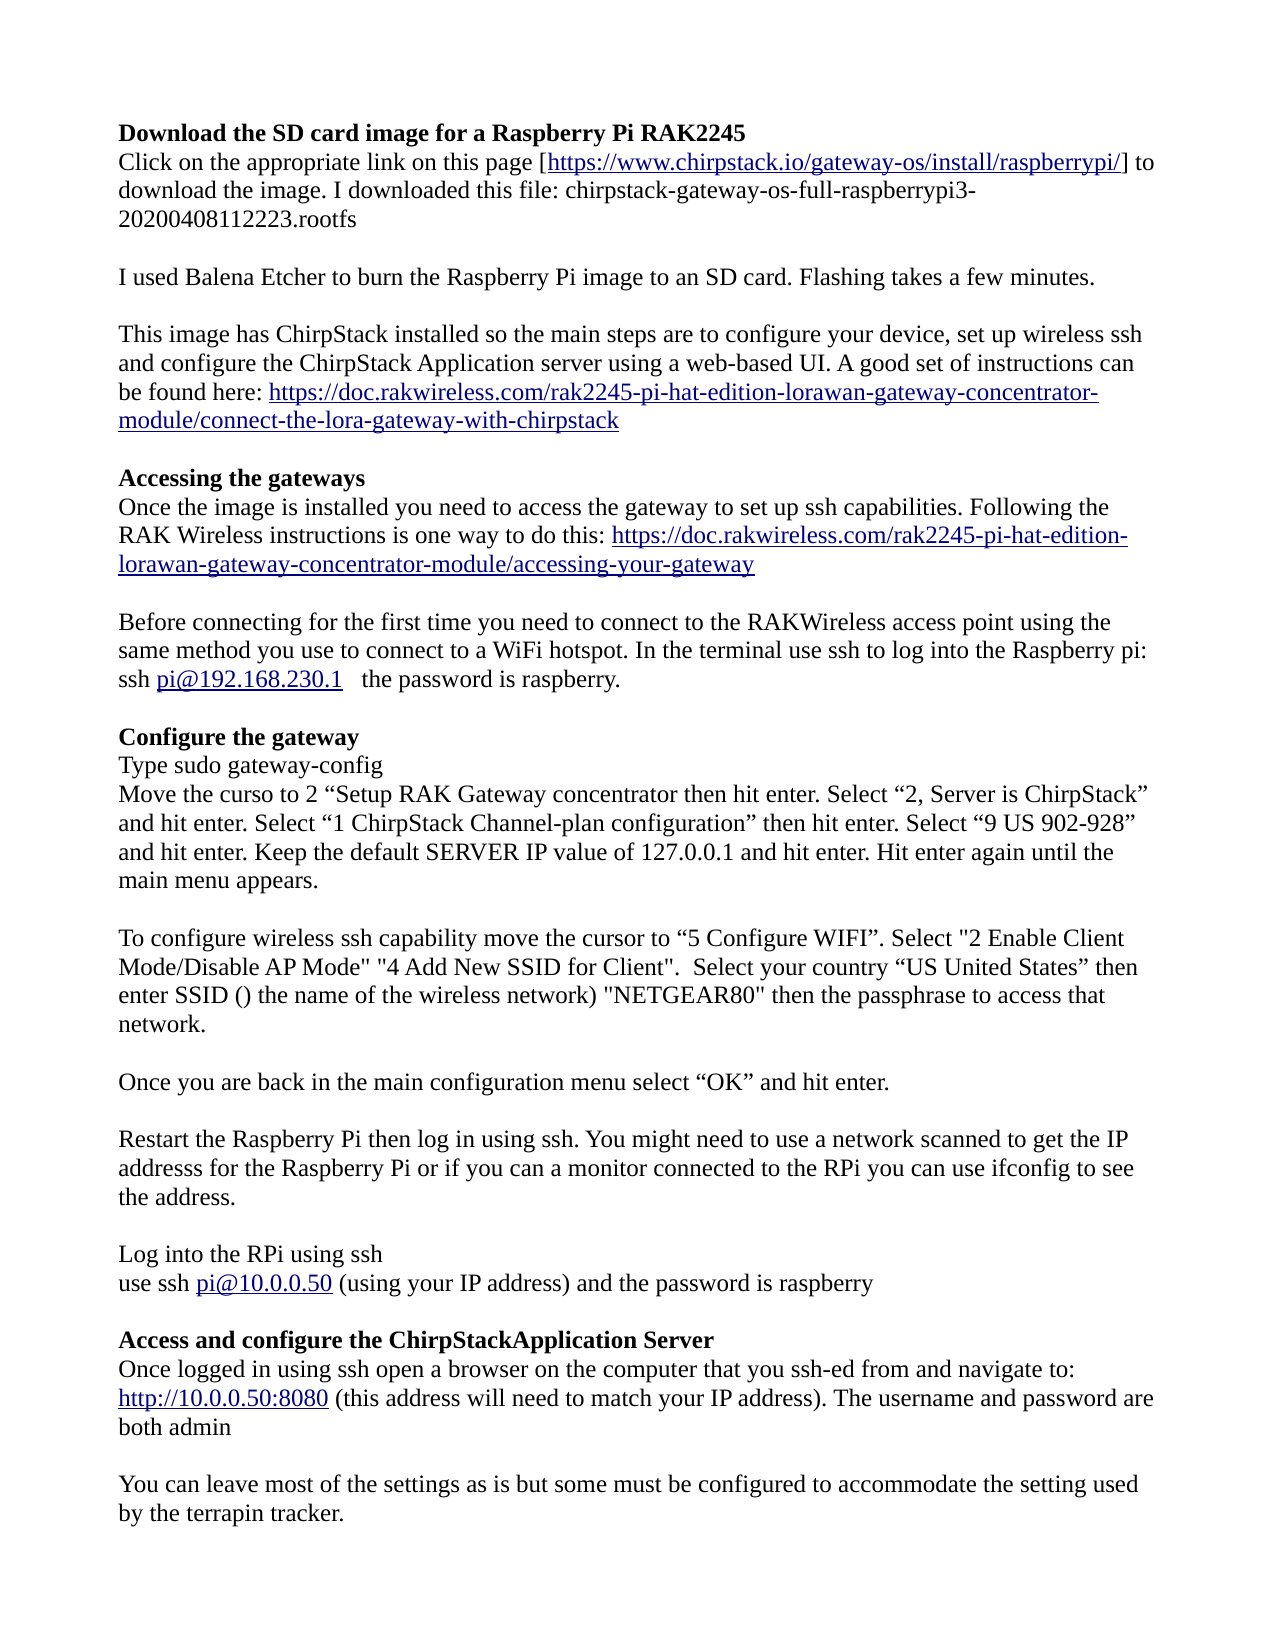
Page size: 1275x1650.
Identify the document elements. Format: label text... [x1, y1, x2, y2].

text Configure the gateway [118, 722, 1157, 751]
text This image has ChirpStack installed so the main steps are to configure your device, set up wireless ssh and configure the ChirpStack Application server using a web-based UI. A good set of instructions can be found here: https://doc.rakwireless.com/rak2245-pi-hat-edition-lorawan-gateway-concentrator-module/connect-the-lora-gateway-with-chirpstack [118, 319, 1157, 434]
text Click on the appropriate link on this page [https://www.chirpstack.io/gateway-os/install/raspberrypi/] to download the image. I downloaded this file: chirpstack-gateway-os-full-raspberrypi3-20200408112223.rootfs [118, 147, 1157, 233]
text Accessing the gateways [118, 463, 1157, 492]
text Type sudo gateway-config [118, 751, 1157, 779]
text You can leave most of the settings as is but some must be configured to accommodate the setting used by the terrapin tracker. [118, 1469, 1157, 1527]
text I used Balena Etcher to burn the Raspberry Pi image to an SD card. Flashing takes a few minutes. [118, 262, 1157, 291]
text Download the SD card image for a Raspberry Pi RAK2245 [118, 118, 1157, 147]
text Once the image is installed you need to access the gateway to set up ssh capabilities. Following the RAK Wireless instructions is one way to do this: https://doc.rakwireless.com/rak2245-pi-hat-edition-lorawan-gateway-concentrator-module/accessing-your-gateway [118, 492, 1157, 578]
text Move the curso to 2 “Setup RAK Gateway concentrator then hit enter. Select “2, Server is ChirpStack” and hit enter. Select “1 ChirpStack Channel-plan configuration” then hit enter. Select “9 US 902-928” and hit enter. Keep the default SERVER IP value of 127.0.0.1 and hit enter. Hit enter again until the main menu appears. [118, 779, 1157, 894]
text Restart the Raspberry Pi then log in using ssh. You might need to use a network scanned to get the IP addresss for the Raspberry Pi or if you can a monitor connected to the RPi you can use ifconfig to see the address. [118, 1124, 1157, 1211]
text To configure wireless ssh capability move the cursor to “5 Configure WIFI”. Select "2 Enable Client Mode/Disable AP Mode" "4 Add New SSID for Client". Select your country “US United States” then enter SSID () the name of the wireless network) "NETGEAR80" then the passphrase to access that network. [118, 923, 1157, 1038]
text Log into the RPi using ssh [118, 1239, 1157, 1268]
text use ssh pi@10.0.0.50 (using your IP address) and the password is raspberry [118, 1268, 1157, 1297]
text Access and configure the ChirpStackApplication Server [118, 1326, 1157, 1354]
text Once logged in using ssh open a browser on the computer that you ssh-ed from and navigate to: http://10.0.0.50:8080 (this address will need to match your IP address). The username and password are both admin [118, 1354, 1157, 1441]
text Once you are back in the main configuration menu select “OK” and hit enter. [118, 1067, 1157, 1096]
text Before connecting for the first time you need to connect to the RAKWireless access point using the same method you use to connect to a WiFi hotspot. In the terminal use ssh to log into the Raspberry pi: ssh pi@192.168.230.1 the password is raspberry. [118, 607, 1157, 693]
